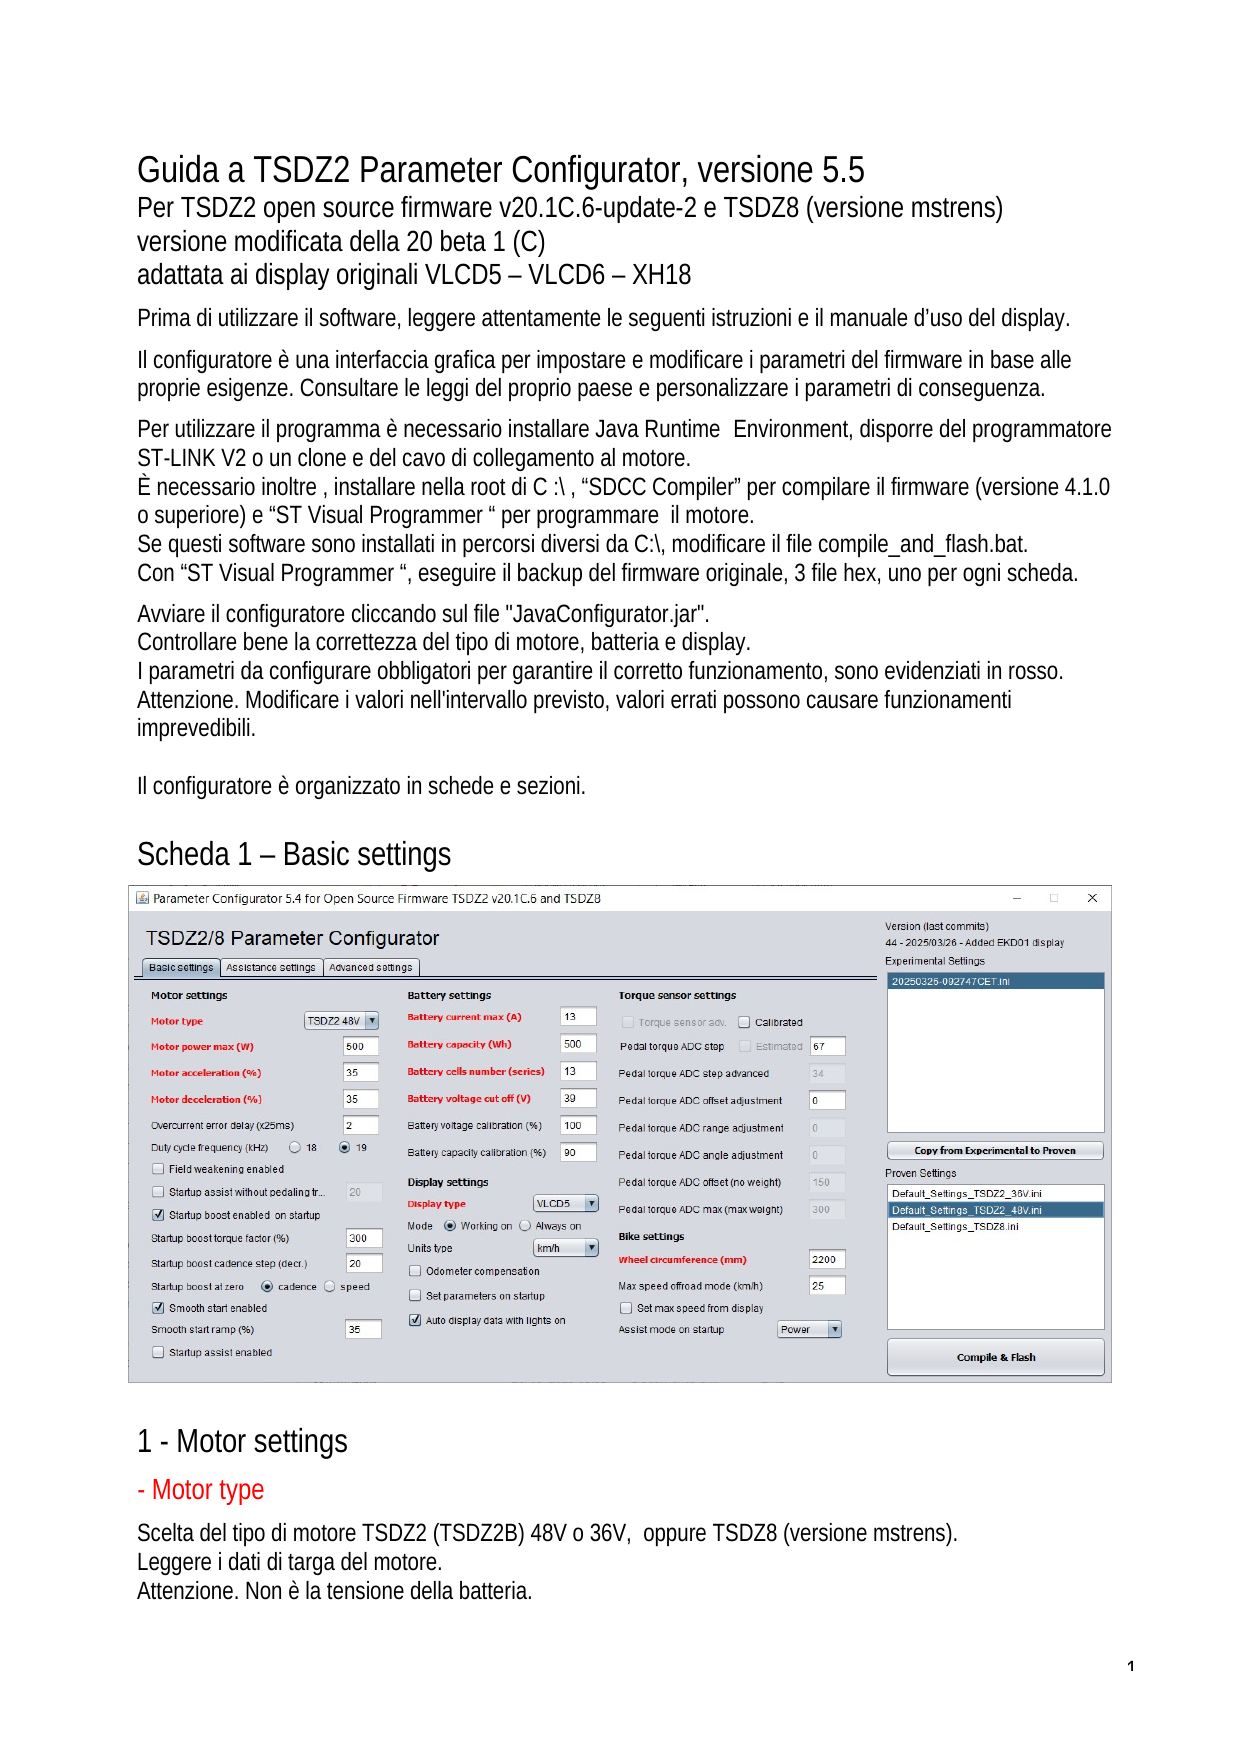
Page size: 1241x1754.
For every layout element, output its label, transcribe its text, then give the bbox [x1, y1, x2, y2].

text Attenzione. Modificare i valori nell'intervallo previsto, valori errati possono causare funzionamenti imprevedibili. [137, 685, 1122, 742]
picture [129, 885, 1111, 1383]
text - Motor type [137, 1472, 1122, 1506]
text Leggere i dati di targa del motore. [137, 1547, 1122, 1576]
text Scheda 1 – Basic settings [137, 835, 1122, 873]
subtitle Guida a TSDZ2 Parameter Configurator, versione 5.5 [137, 148, 1122, 191]
text versione modificata della 20 beta 1 (C) [137, 224, 1122, 257]
text Con “ST Visual Programmer “, eseguire il backup del firmware originale, 3 file hex, uno per ogni scheda. [137, 558, 1122, 586]
text È necessario inoltre , installare nella root di C :\ , “SDCC Compiler” per compilare il firmware (versione 4.1.0 o superiore) e “ST Visual Programmer “ per programmare il motore. [137, 472, 1122, 529]
text Scelta del tipo di motore TSDZ2 (TSDZ2B) 48V o 36V, oppure TSDZ8 (versione mstrens). [137, 1518, 1122, 1547]
text 1 - Motor settings [137, 1422, 1122, 1460]
text Prima di utilizzare il software, leggere attentamente le seguenti istruzioni e il manuale d’uso del display. [137, 303, 1122, 332]
text Attenzione. Non è la tensione della batteria. [137, 1576, 1122, 1604]
text Per TSDZ2 open source firmware v20.1C.6-update-2 e TSDZ8 (versione mstrens) [137, 191, 1122, 224]
text Per utilizzare il programma è necessario installare Java Runtime Environment, disporre del programmatore ST-LINK V2 o un clone e del cavo di collegamento al motore. [137, 414, 1122, 472]
text I parametri da configurare obbligatori per garantire il corretto funzionamento, sono evidenziati in rosso. [137, 656, 1122, 685]
text Il configuratore è una interfaccia grafica per impostare e modificare i parametri del firmware in base alle proprie esigenze. Consultare le leggi del proprio paese e personalizzare i parametri di conseguenza. [137, 344, 1122, 402]
text Se questi software sono installati in percorsi diversi da C:\, modificare il file compile_and_flash.bat. [137, 529, 1122, 558]
text Il configuratore è organizzato in schede e sezioni. [137, 771, 1122, 799]
text adattata ai display originali VLCD5 – VLCD6 – XH18 [137, 257, 1122, 291]
text Controllare bene la correttezza del tipo di motore, batteria e display. [137, 627, 1122, 656]
text Avviare il configuratore cliccando sul file "JavaConfigurator.jar". [137, 599, 1122, 627]
